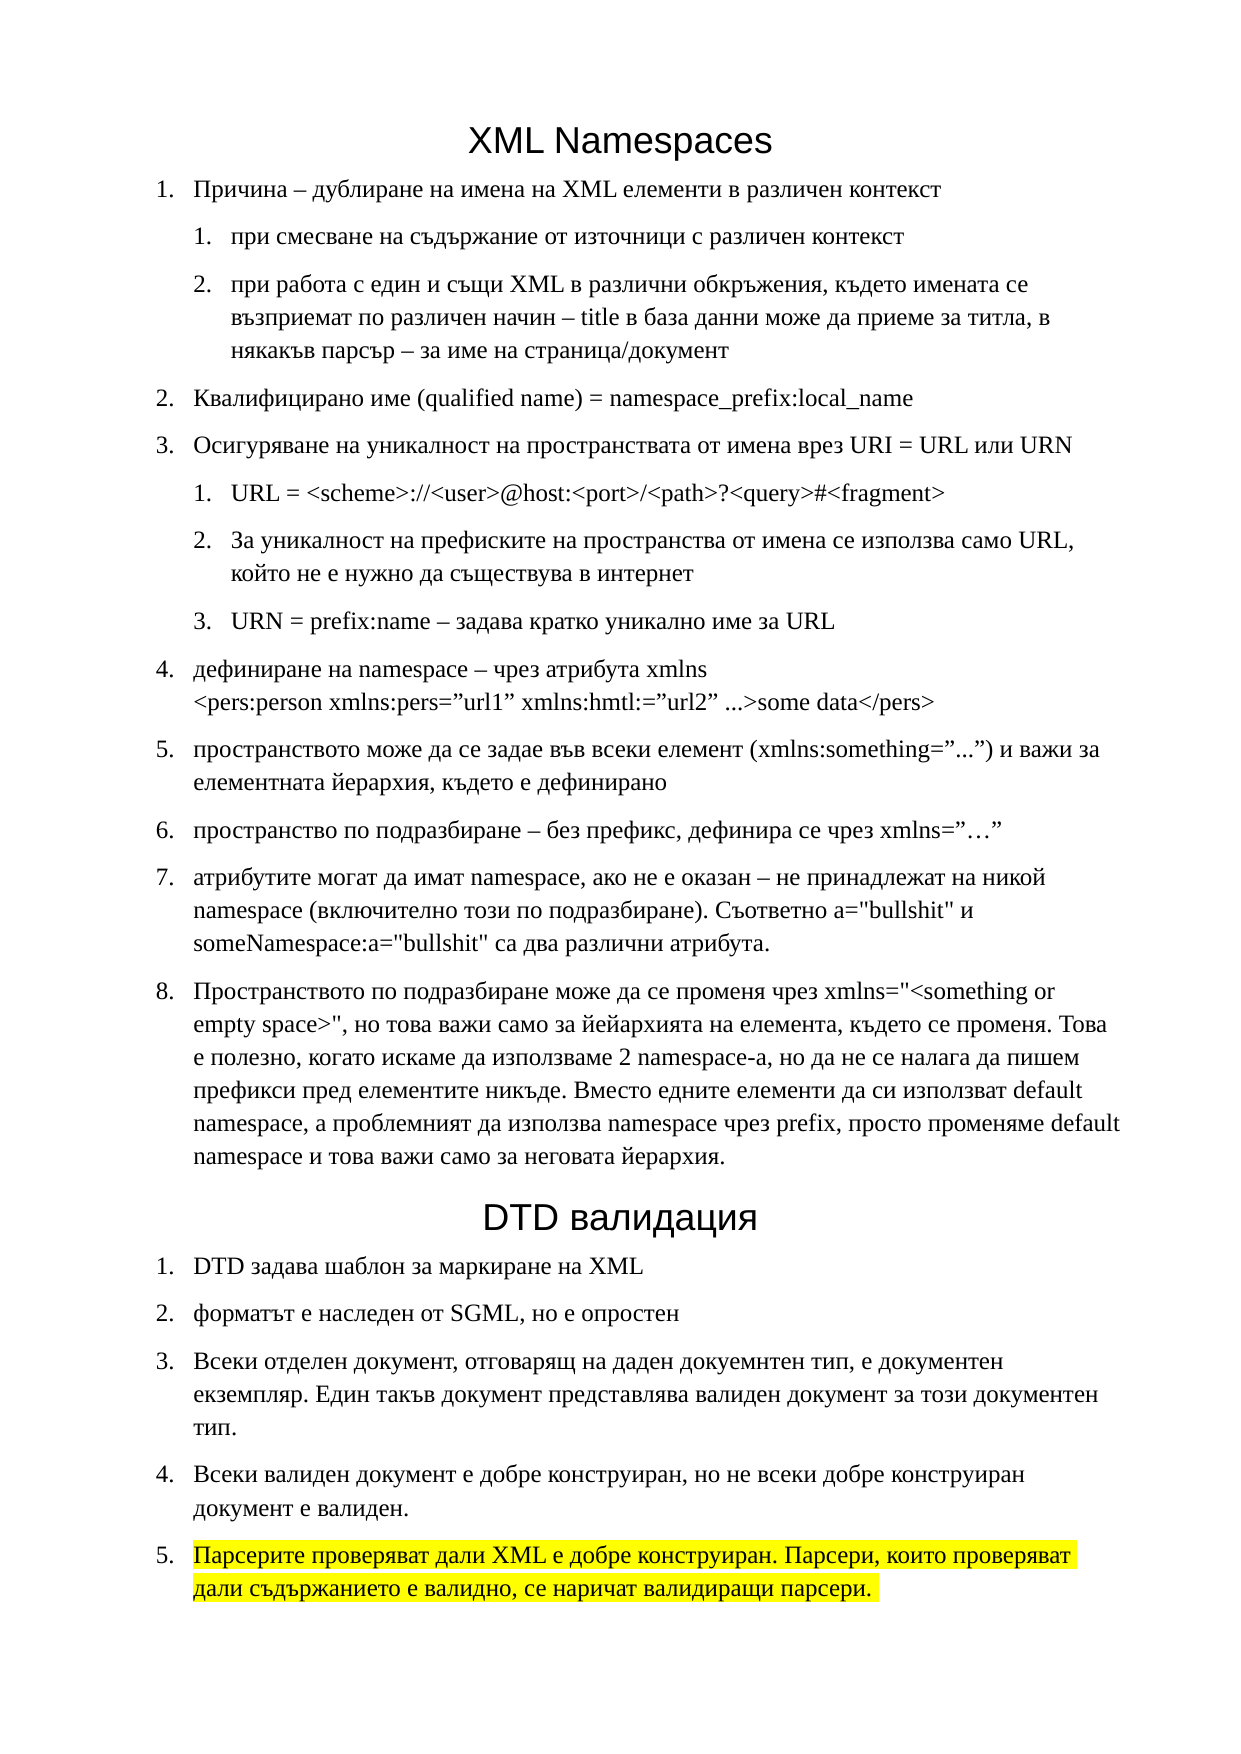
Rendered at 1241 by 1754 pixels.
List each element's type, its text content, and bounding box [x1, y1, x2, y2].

list URN = prefix:name – задава кратко уникално име за URL [193, 606, 1122, 635]
subtitle DTD валидация [118, 1195, 1122, 1238]
list За уникалност на префиските на пространства от имена се използва само URL, който не е нужно да съществува в интернет [193, 525, 1122, 587]
list при работа с един и същи XML в различни обкръжения, където имената се възприемат по различен начин – title в база данни може да приеме за титла, в някакъв парсър – за име на страница/документ [193, 269, 1122, 364]
list Парсерите проверяват дали XML е добре конструиран. Парсери, които проверяват дали съдържанието е валидно, се наричат валидиращи парсери. [156, 1540, 1122, 1602]
subtitle XML Namespaces [118, 118, 1122, 161]
list Всеки валиден документ е добре конструиран, но не всеки добре конструиран документ е валиден. [156, 1459, 1122, 1521]
list при смесване на съдържание от източници с различен контекст [193, 221, 1122, 250]
list пространство по подразбиране – без префикс, дефинира се чрез xmlns=”…” [156, 815, 1122, 844]
list Причина – дублиране на имена на XML елементи в различен контекст [156, 174, 1122, 202]
list DTD задава шаблон за маркиране на XML [156, 1251, 1122, 1279]
list Квалифицирано име (qualified name) = namespace_prefix:local_name [156, 383, 1122, 411]
list Пространството по подразбиране може да се променя чрез xmlns="<something or empty space>", но това важи само за йейархията на елемента, където се променя. Това е полезно, когато искаме да използваме 2 namespace-a, но да не се налага да пишем префикси пред елементите никъде. Вместо едните елементи да си използват default namespace, а проблемният да използва namespace чрез prefix, просто променяме default namespace и това важи само за неговата йерархия. [156, 976, 1122, 1170]
list пространството може да се задае във всеки елемент (xmlns:something=”...”) и важи за елементната йерархия, където е дефинирано [156, 734, 1122, 796]
list атрибутите могат да имат namespace, ако не е оказан – не принадлежат на никой namespace (включително този по подразбиране). Съответно a="bullshit" и someNamespace:a="bullshit" са два различни атрибута. [156, 862, 1122, 957]
list дефиниране на namespace – чрез атрибута xmlns <pers:person xmlns:pers=”url1” xmlns:hmtl:=”url2” ...>some data</pers> [156, 654, 1122, 715]
list Всеки отделен документ, отговарящ на даден докуемнтен тип, е документен екземпляр. Един такъв документ представлява валиден документ за този документен тип. [156, 1346, 1122, 1441]
list Осигуряване на уникалност на пространствата от имена врез URI = URL или URN [156, 430, 1122, 459]
list URL = <scheme>://<user>@host:<port>/<path>?<query>#<fragment> [193, 478, 1122, 507]
list форматът е наследен от SGML, но е опростен [156, 1298, 1122, 1327]
